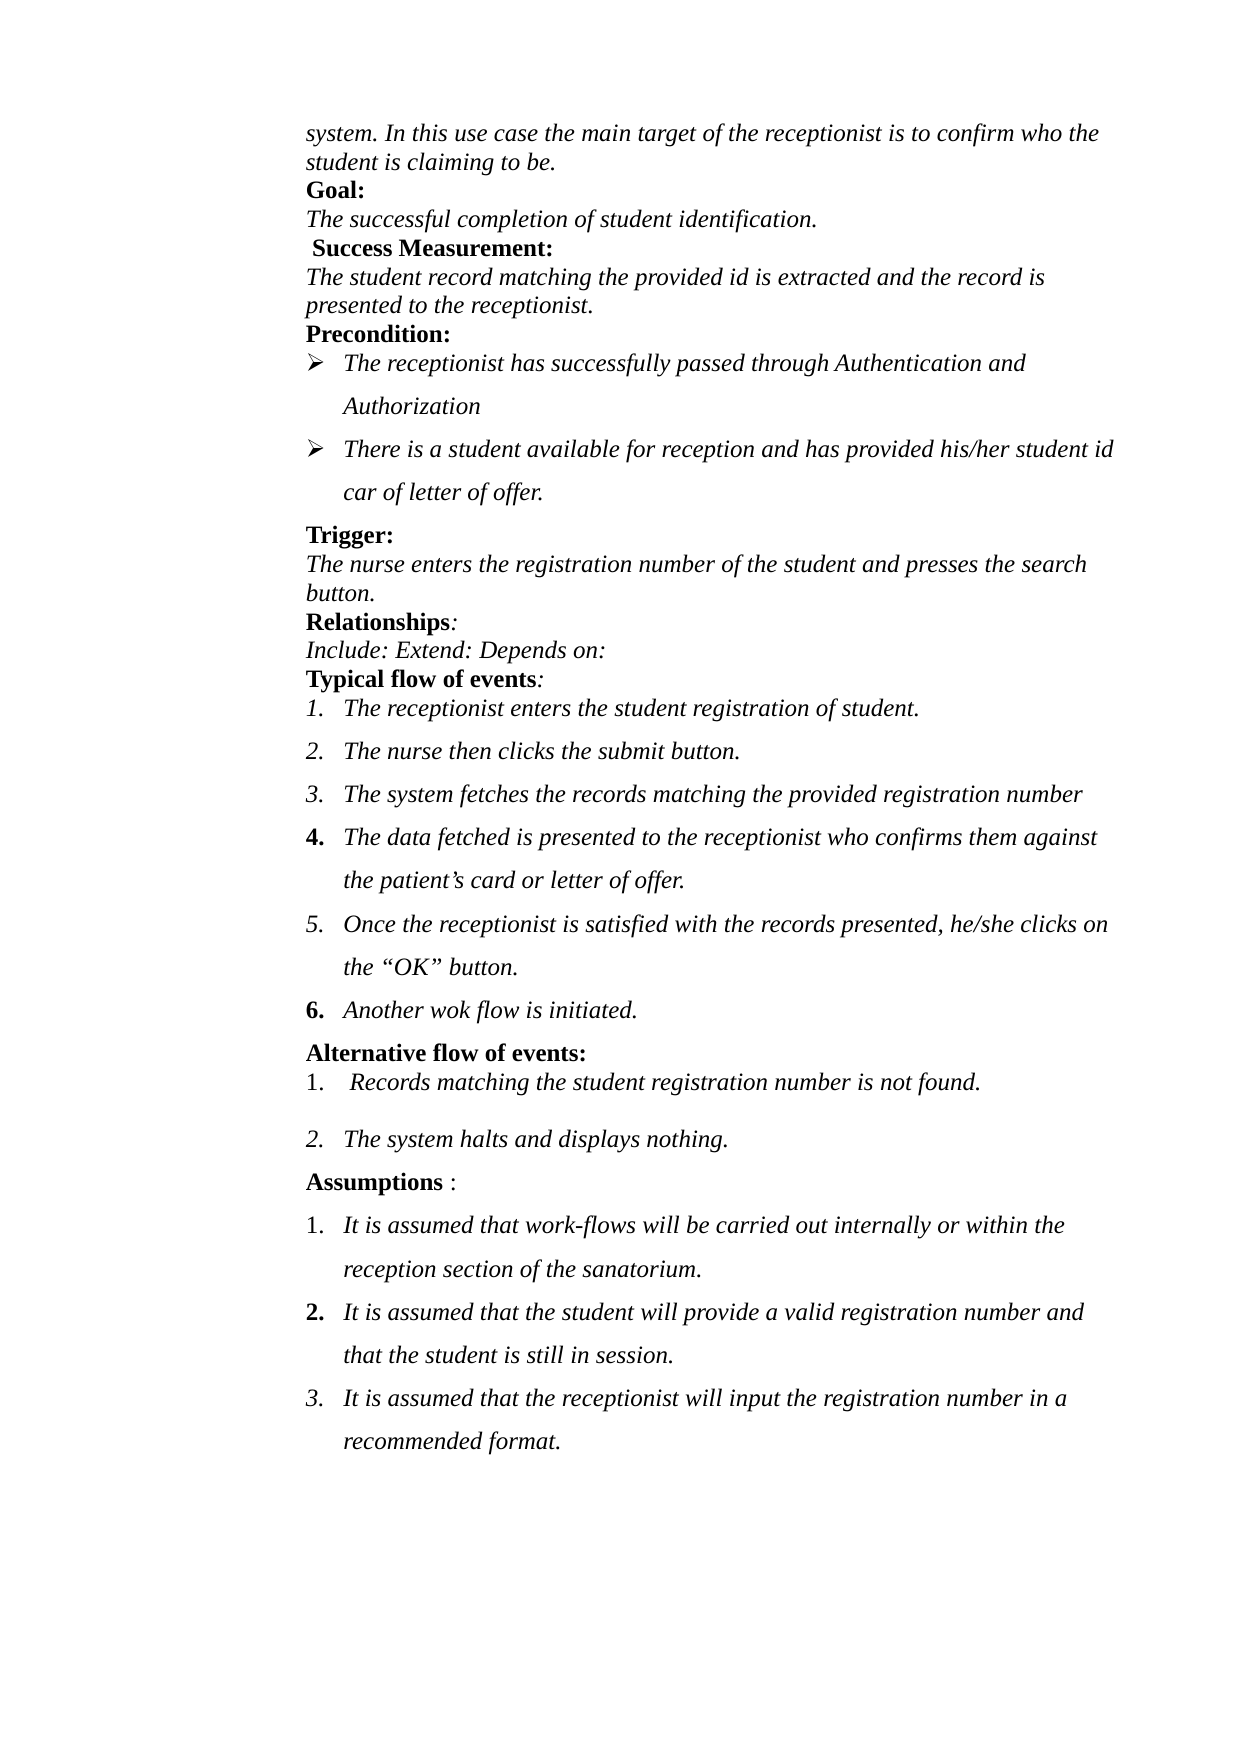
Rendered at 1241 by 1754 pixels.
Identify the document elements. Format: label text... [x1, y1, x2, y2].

list Another wok flow is initiated. [306, 995, 1122, 1024]
list Alternative flow of events: [268, 1038, 1122, 1067]
list It is assumed that the student will provide a valid registration number and that the student is still in session. [306, 1297, 1122, 1369]
list The nurse then clicks the submit button. [306, 736, 1122, 765]
list The successful completion of student identification. [268, 204, 1122, 233]
list Goal: [268, 176, 1122, 204]
list The receptionist enters the student registration of student. [306, 693, 1122, 722]
list Once the receptionist is satisfied with the records presented, he/she clicks on the “OK” button. [306, 909, 1122, 981]
list system. In this use case the main target of the receptionist is to confirm who the student is claiming to be. [268, 118, 1122, 176]
list The data fetched is presented to the receptionist who confirms them against the patient’s card or letter of offer. [306, 822, 1122, 894]
list Trigger: [268, 521, 1122, 549]
list Typical flow of events: [268, 664, 1122, 693]
list Relationships: [268, 607, 1122, 636]
list The receptionist has successfully passed through Authentication and Authorization [306, 348, 1122, 420]
list Assumptions : [268, 1167, 1122, 1196]
list Records matching the student registration number is not found. [306, 1067, 1122, 1096]
list It is assumed that work-flows will be carried out internally or within the reception section of the sanatorium. [306, 1211, 1122, 1282]
list The system fetches the records matching the provided registration number [306, 779, 1122, 808]
list The system halts and displays nothing. [306, 1124, 1122, 1153]
list Precondition: [268, 319, 1122, 348]
list The student record matching the provided id is extracted and the record is presented to the receptionist. [268, 262, 1122, 319]
list Success Measurement: [268, 233, 1122, 262]
list There is a student available for reception and has provided his/her student id car of letter of offer. [306, 434, 1122, 506]
list The nurse enters the registration number of the student and presses the search button. [268, 549, 1122, 607]
list It is assumed that the receptionist will input the registration number in a recommended format. [306, 1383, 1122, 1455]
list Include: Extend: Depends on: [268, 636, 1122, 664]
